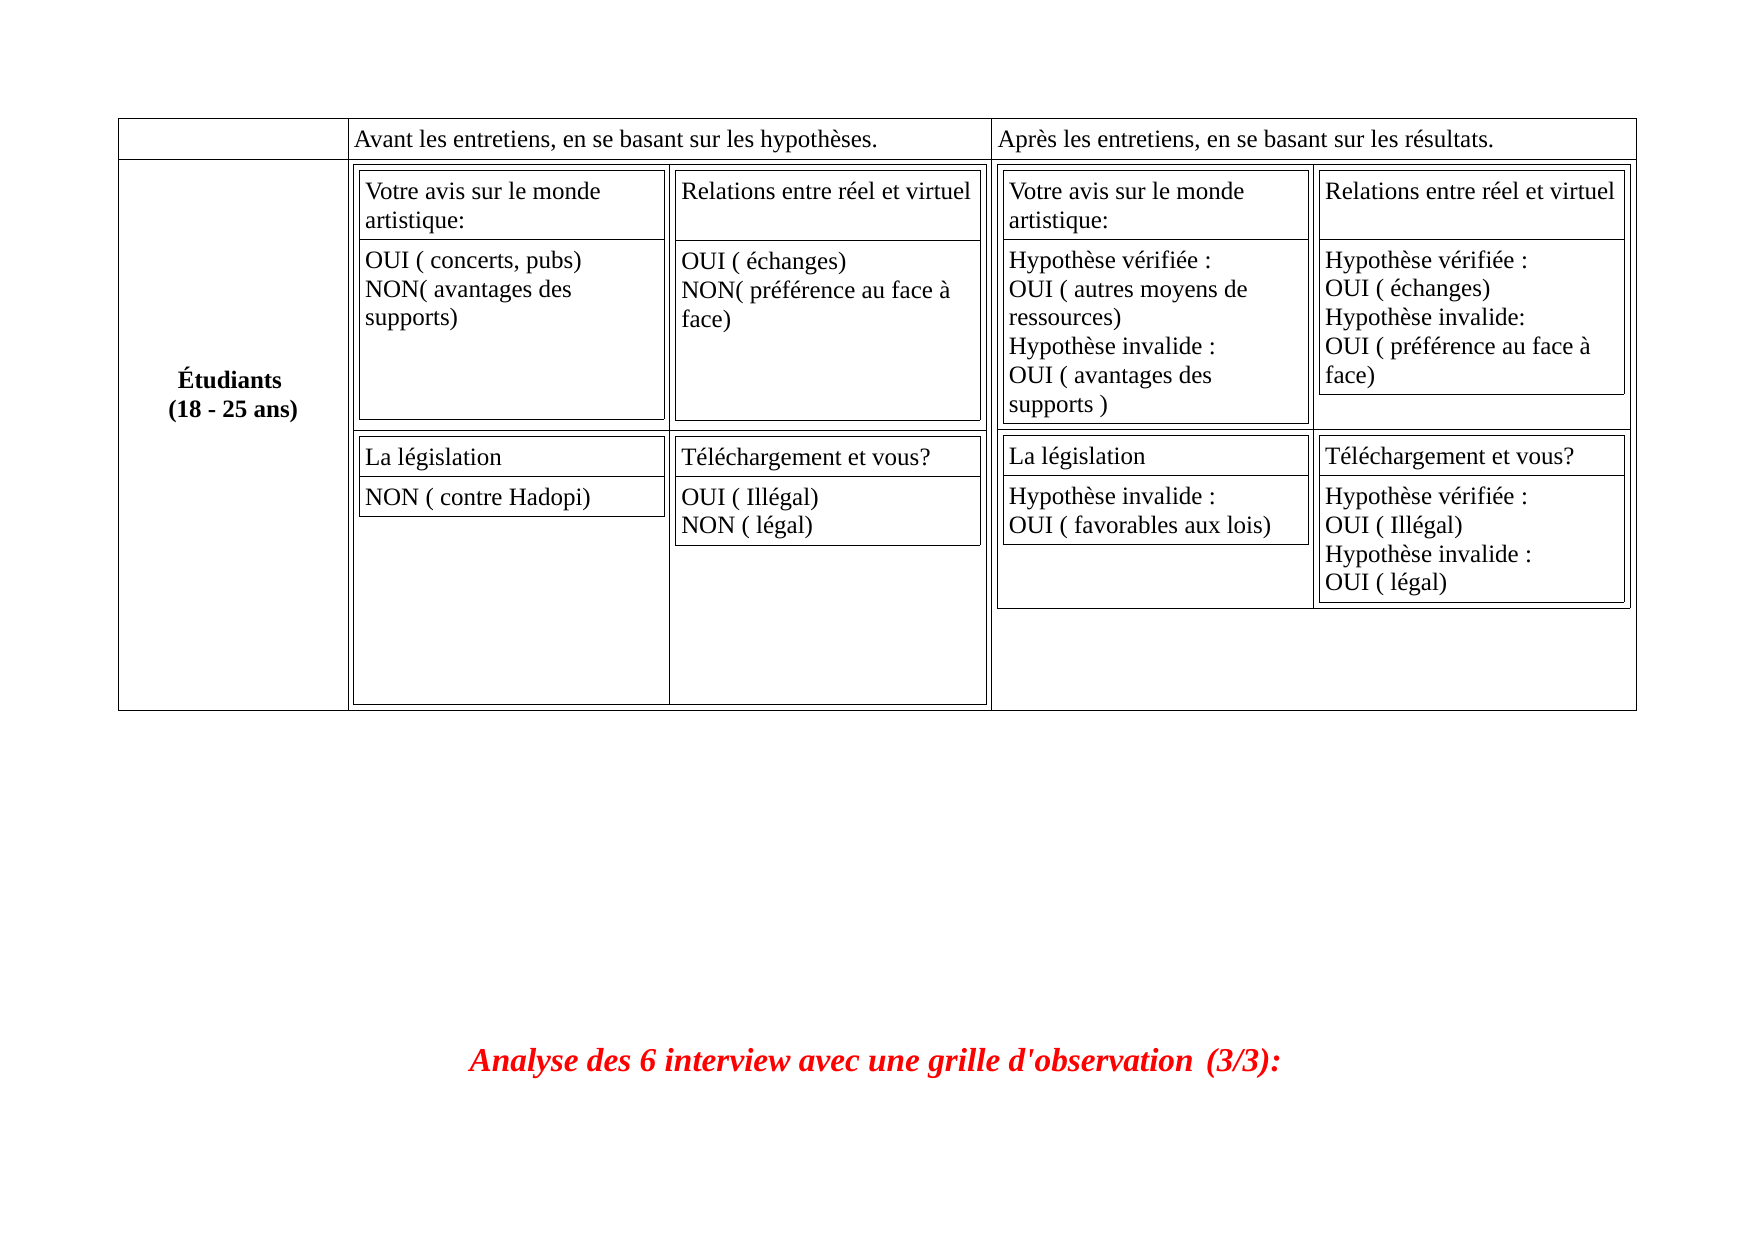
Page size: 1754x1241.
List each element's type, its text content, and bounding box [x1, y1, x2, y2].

table_cell Hypothèse vérifiée : OUI ( échanges) Hypothèse invalide: OUI ( préférence au face à face) [1320, 240, 1624, 394]
table_cell OUI ( échanges) NON( préférence au face à face) [676, 241, 980, 420]
table_header [119, 119, 348, 158]
table_header Votre avis sur le monde artistique: [1004, 171, 1308, 239]
table_cell [992, 160, 1636, 710]
table_cell [354, 431, 669, 704]
table_header Relations entre réel et virtuel [1320, 171, 1624, 239]
text Analyse des 6 interview avec une grille d'observation (3/3): [118, 1040, 1636, 1079]
table_header [354, 165, 669, 430]
table_header Avant les entretiens, en se basant sur les hypothèses. [349, 119, 991, 158]
table_cell Hypothèse vérifiée : OUI ( Illégal) Hypothèse invalide : OUI ( légal) [1320, 476, 1624, 602]
table_cell [670, 431, 986, 704]
table_header La législation [1004, 436, 1308, 475]
table_cell Hypothèse invalide : OUI ( favorables aux lois) [1004, 476, 1308, 544]
table_header Relations entre réel et virtuel [676, 171, 980, 240]
table_cell NON ( contre Hadopi) [360, 477, 664, 516]
table_cell [998, 430, 1313, 608]
table_header [1314, 165, 1630, 429]
table_header Après les entretiens, en se basant sur les résultats. [992, 119, 1636, 158]
table_cell Étudiants (18 - 25 ans) [119, 160, 348, 710]
table_header [670, 165, 986, 430]
table_header Téléchargement et vous? [1320, 436, 1624, 475]
table_header Votre avis sur le monde artistique: [360, 171, 664, 239]
table_header [998, 165, 1313, 429]
table_cell OUI ( concerts, pubs) NON( avantages des supports) [360, 240, 664, 418]
table_cell [349, 160, 991, 710]
table_cell [1314, 430, 1630, 608]
table_cell Hypothèse vérifiée : OUI ( autres moyens de ressources) Hypothèse invalide : OUI ( avantages des supports ) [1004, 240, 1308, 423]
table_header La législation [360, 437, 664, 476]
table_cell OUI ( Illégal) NON ( légal) [676, 477, 980, 545]
table_header Téléchargement et vous? [676, 437, 980, 476]
